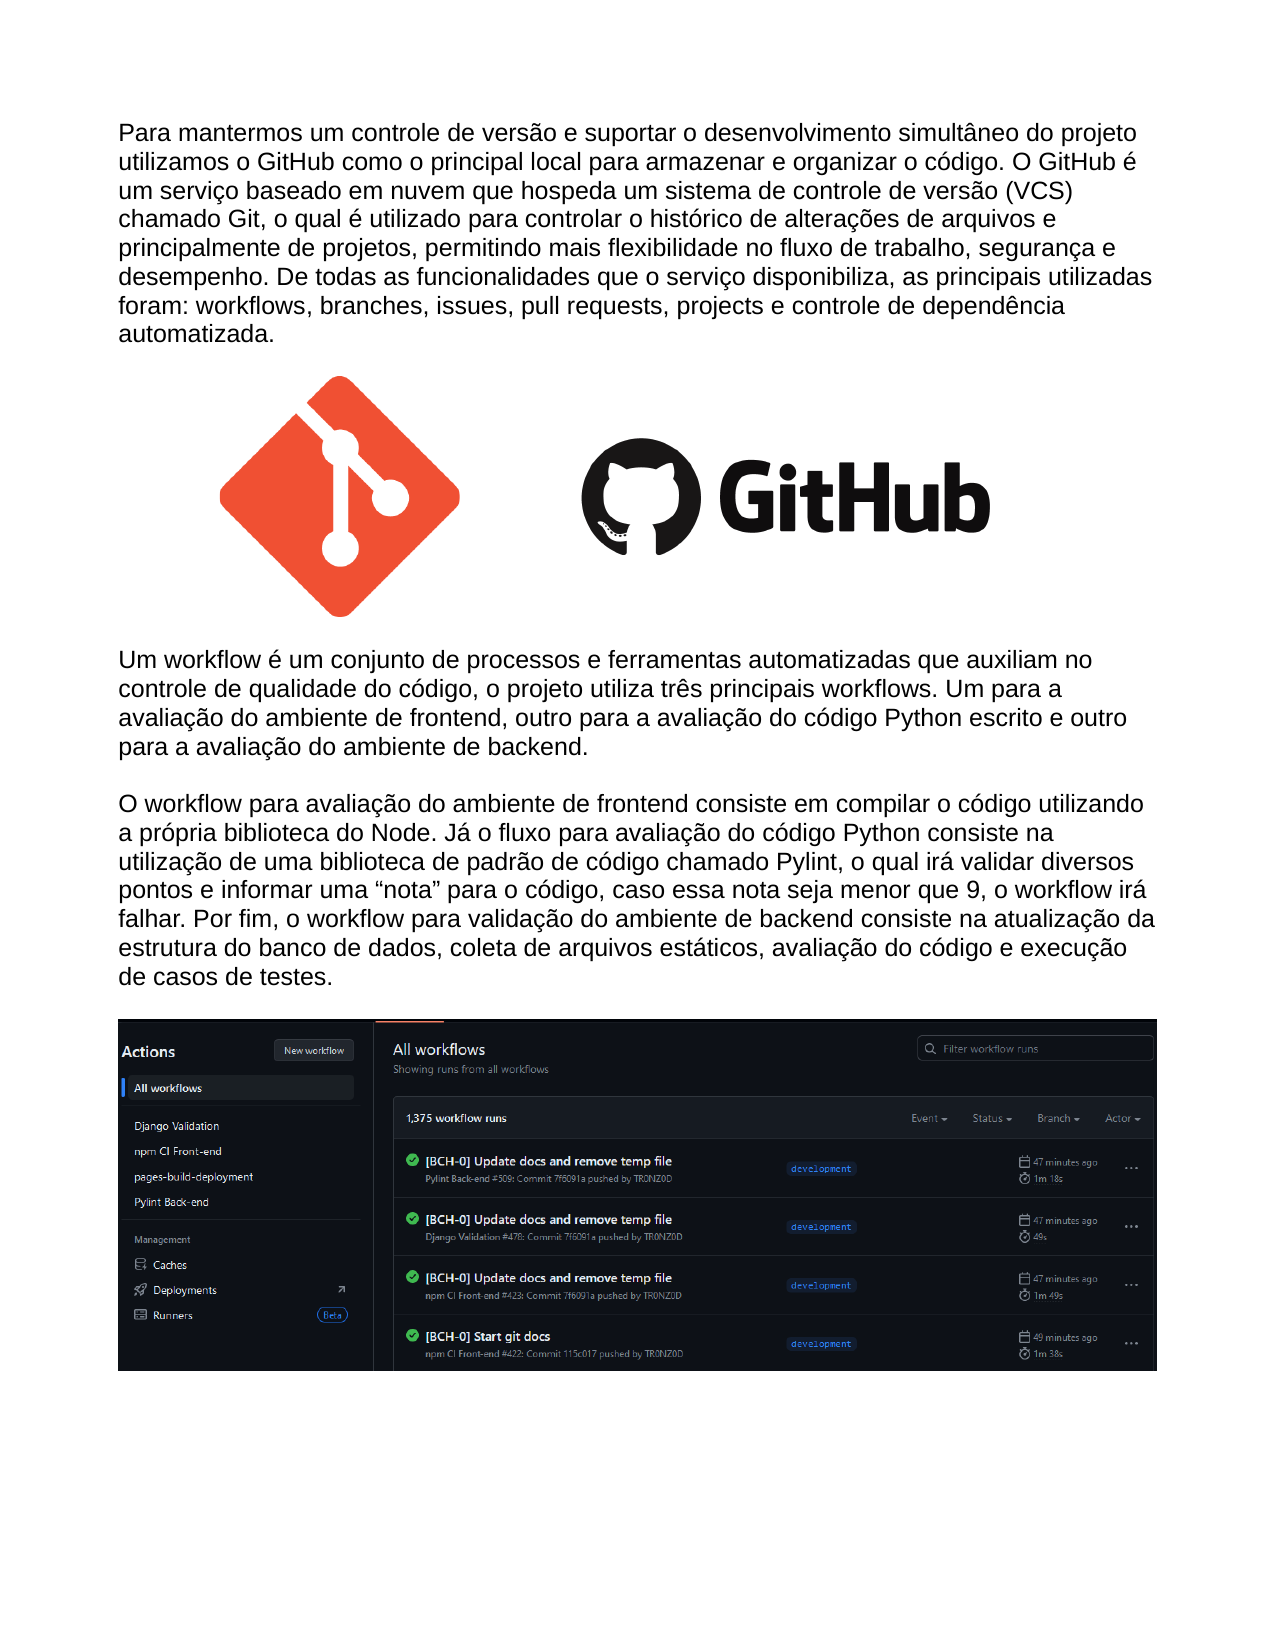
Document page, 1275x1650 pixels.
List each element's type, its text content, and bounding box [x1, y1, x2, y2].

picture [515, 396, 1055, 597]
picture [219, 376, 460, 617]
picture [118, 1019, 1157, 1371]
text Para mantermos um controle de versão e suportar o desenvolvimento simultâneo do projeto utilizamos o GitHub como o principal local para armazenar e organizar o código. O GitHub é um serviço baseado em nuvem que hospeda um sistema de controle de versão (VCS) chamado Git, o qual é utilizado para controlar o histórico de alterações de arquivos e principalmente de projetos, permitindo mais flexibilidade no fluxo de trabalho, segurança e desempenho. De todas as funcionalidades que o serviço disponibiliza, as principais utilizadas foram: workflows, branches, issues, pull requests, projects e controle de dependência automatizada. [118, 118, 1157, 348]
text Um workflow é um conjunto de processos e ferramentas automatizadas que auxiliam no controle de qualidade do código, o projeto utiliza três principais workflows. Um para a avaliação do ambiente de frontend, outro para a avaliação do código Python escrito e outro para a avaliação do ambiente de backend. [118, 645, 1157, 760]
text O workflow para avaliação do ambiente de frontend consiste em compilar o código utilizando a própria biblioteca do Node. Já o fluxo para avaliação do código Python consiste na utilização de uma biblioteca de padrão de código chamado Pylint, o qual irá validar diversos pontos e informar uma “nota” para o código, caso essa nota seja menor que 9, o workflow irá falhar. Por fim, o workflow para validação do ambiente de backend consiste na atualização da estrutura do banco de dados, coleta de arquivos estáticos, avaliação do código e execução de casos de testes. [118, 789, 1157, 990]
